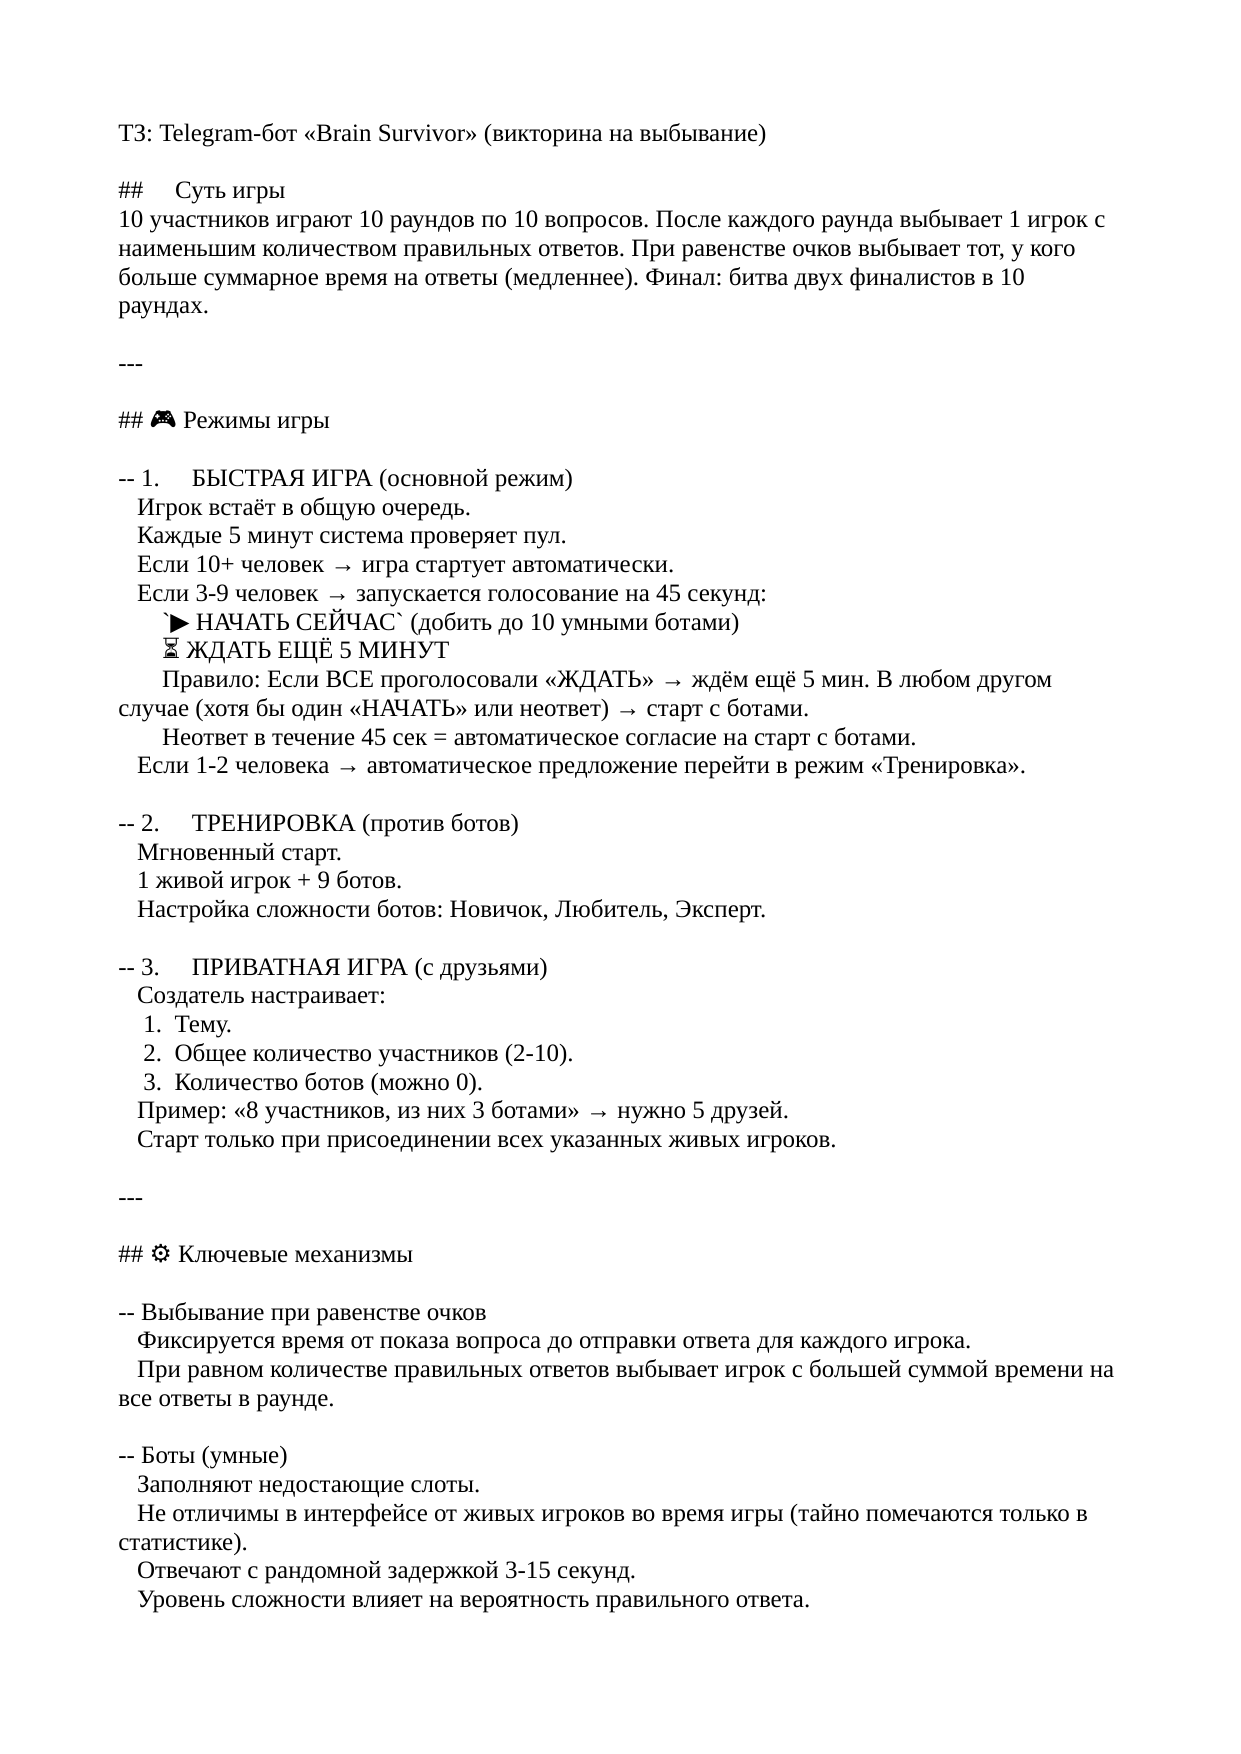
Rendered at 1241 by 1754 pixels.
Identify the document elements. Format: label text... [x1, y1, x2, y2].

text -- Боты (умные) [118, 1441, 1122, 1469]
text Отвечают с рандомной задержкой 3-15 секунд. [118, 1556, 1122, 1584]
text ## 🎮 Режимы игры [118, 406, 1122, 434]
text -- Выбывание при равенстве очков [118, 1297, 1122, 1326]
text --- [118, 1182, 1122, 1211]
text Старт только при присоединении всех указанных живых игроков. [118, 1124, 1122, 1153]
text -- 1. 🏃 БЫСТРАЯ ИГРА (основной режим) [118, 463, 1122, 492]
text Неответ в течение 45 сек = автоматическое согласие на старт с ботами. [118, 722, 1122, 751]
text Каждые 5 минут система проверяет пул. [118, 521, 1122, 549]
text --- [118, 348, 1122, 377]
text Настройка сложности ботов: Новичок, Любитель, Эксперт. [118, 894, 1122, 923]
text -- 2. 🤖 ТРЕНИРОВКА (против ботов) [118, 808, 1122, 837]
text Фиксируется время от показа вопроса до отправки ответа для каждого игрока. [118, 1326, 1122, 1354]
text ⏳ ЖДАТЬ ЕЩЁ 5 МИНУТ [118, 636, 1122, 664]
text 10 участников играют 10 раундов по 10 вопросов. После каждого раунда выбывает 1 игрок с наименьшим количеством правильных ответов. При равенстве очков выбывает тот, у кого больше суммарное время на ответы (медленнее). Финал: битва двух финалистов в 10 раундах. [118, 204, 1122, 319]
text Создатель настраивает: [118, 981, 1122, 1009]
text Уровень сложности влияет на вероятность правильного ответа. [118, 1584, 1122, 1613]
text Если 10+ человек → игра стартует автоматически. [118, 549, 1122, 578]
text Игрок встаёт в общую очередь. [118, 492, 1122, 521]
text 1. Тему. [118, 1009, 1122, 1038]
text 3. Количество ботов (можно 0). [118, 1067, 1122, 1096]
text Если 3-9 человек → запускается голосование на 45 секунд: [118, 578, 1122, 607]
text Не отличимы в интерфейсе от живых игроков во время игры (тайно помечаются только в статистике). [118, 1498, 1122, 1556]
text ## ⚙️ Ключевые механизмы [118, 1239, 1122, 1268]
text Заполняют недостающие слоты. [118, 1469, 1122, 1498]
text ТЗ: Telegram-бот «Brain Survivor» (викторина на выбывание) [118, 118, 1122, 147]
text 2. Общее количество участников (2-10). [118, 1038, 1122, 1067]
text 1 живой игрок + 9 ботов. [118, 866, 1122, 894]
text При равном количестве правильных ответов выбывает игрок с большей суммой времени на все ответы в раунде. [118, 1354, 1122, 1412]
text -- 3. 👥 ПРИВАТНАЯ ИГРА (с друзьями) [118, 952, 1122, 981]
text `▶️ НАЧАТЬ СЕЙЧАС` (добить до 10 умными ботами) [118, 607, 1122, 636]
text Правило: Если ВСЕ проголосовали «ЖДАТЬ» → ждём ещё 5 мин. В любом другом случае (хотя бы один «НАЧАТЬ» или неответ) → старт с ботами. [118, 664, 1122, 722]
text Если 1-2 человека → автоматическое предложение перейти в режим «Тренировка». [118, 751, 1122, 779]
text Пример: «8 участников, из них 3 ботами» → нужно 5 друзей. [118, 1096, 1122, 1124]
text ## 🎯 Суть игры [118, 176, 1122, 204]
text Мгновенный старт. [118, 837, 1122, 866]
